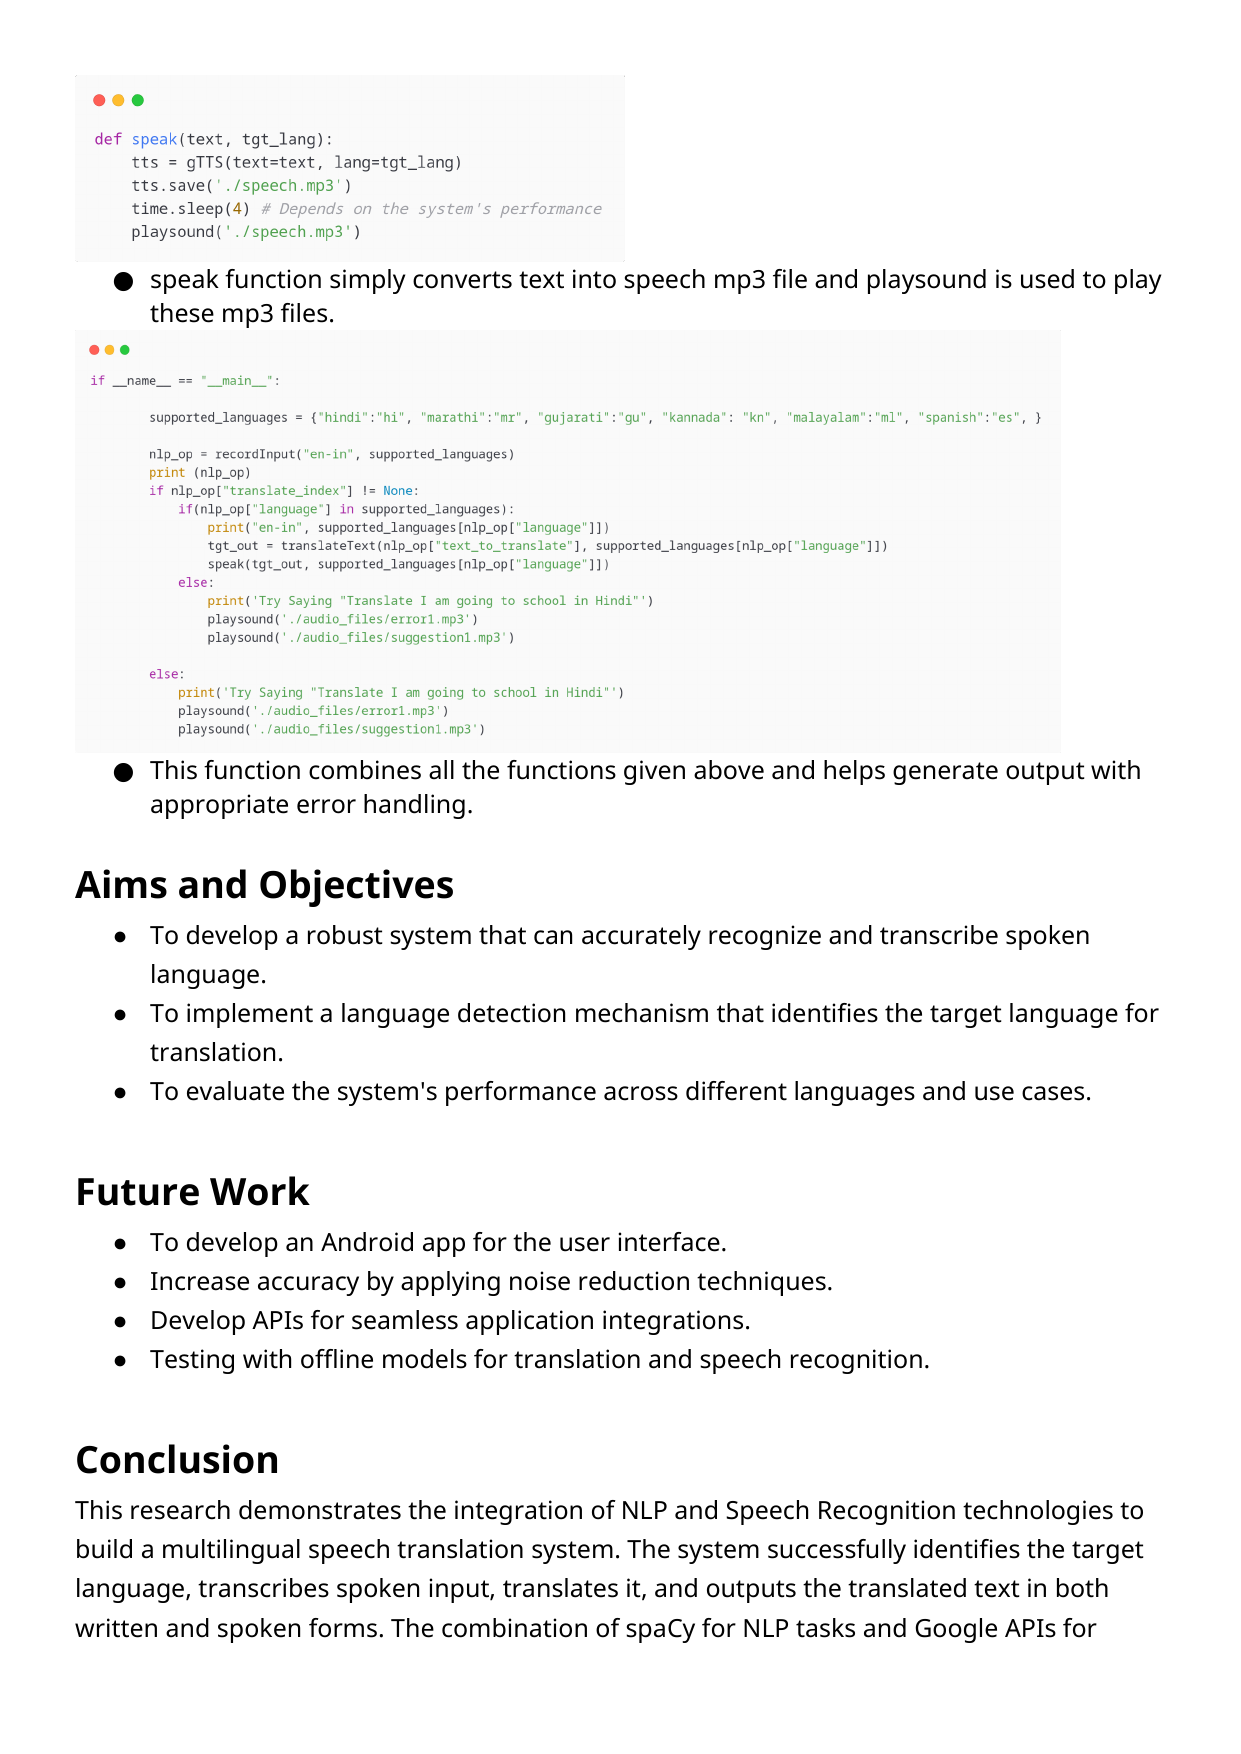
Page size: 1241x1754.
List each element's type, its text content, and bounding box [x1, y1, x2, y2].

list Develop APIs for seamless application integrations. [112, 1303, 1165, 1337]
list This function combines all the functions given above and helps generate output with appropriate error handling. [112, 752, 1165, 821]
list Increase accuracy by applying noise reduction techniques. [112, 1264, 1165, 1298]
list To develop an Android app for the user interface. [112, 1225, 1165, 1259]
list Testing with offline models for translation and speech recognition. [112, 1342, 1165, 1376]
list speak function simply converts text into speech mp3 file and playsound is used to play these mp3 files. [112, 262, 1165, 330]
subtitle Conclusion [75, 1433, 1165, 1484]
list To develop a robust system that can accurately recognize and transcribe spoken language. [112, 917, 1165, 991]
list To evaluate the system's performance across different languages and use cases. [112, 1074, 1165, 1108]
subtitle Aims and Objectives [75, 858, 1165, 909]
subtitle Future Work [75, 1165, 1165, 1216]
list To implement a language detection mechanism that identifies the target language for translation. [112, 996, 1165, 1069]
text This research demonstrates the integration of NLP and Speech Recognition technologies to build a multilingual speech translation system. The system successfully identifies the target language, transcribes spoken input, translates it, and outputs the translated text in both written and spoken forms. The combination of spaCy for NLP tasks and Google APIs for [75, 1493, 1165, 1644]
